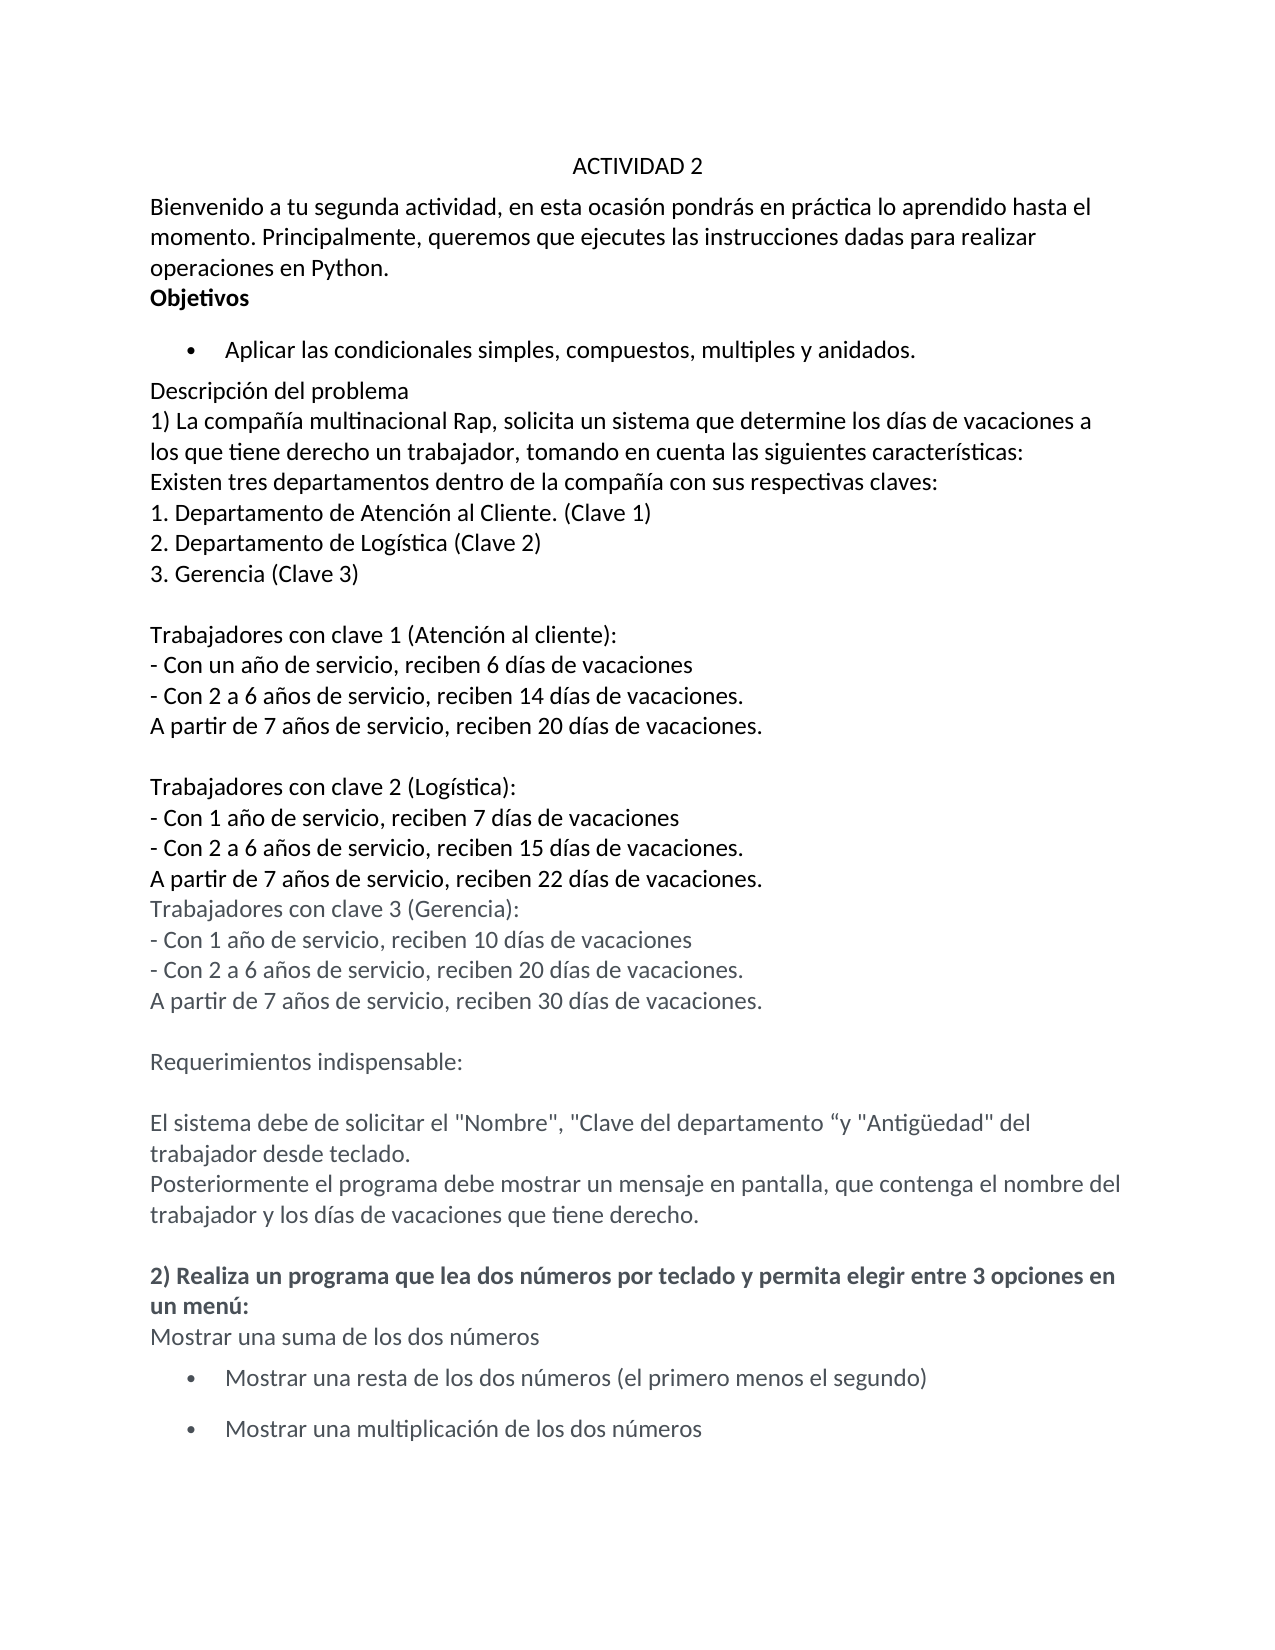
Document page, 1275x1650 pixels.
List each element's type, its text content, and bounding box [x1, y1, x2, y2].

list Mostrar una multiplicación de los dos números [187, 1413, 1125, 1444]
list Mostrar una resta de los dos números (el primero menos el segundo) [187, 1362, 1125, 1392]
subtitle Trabajadores con clave 2 (Logística): - Con 1 año de servicio, reciben 7 días de vacaciones - Con 2 a 6 años de servicio, reciben 15 días de vacaciones. A partir de 7 años de servicio, reciben 22 días de vacaciones. [150, 772, 1125, 894]
text El sistema debe de solicitar el "Nombre", "Clave del departamento “y "Antigüedad" del trabajador desde teclado. Posteriormente el programa debe mostrar un mensaje en pantalla, que contenga el nombre del trabajador y los días de vacaciones que tiene derecho. 2) Realiza un programa que lea dos números por teclado y permita elegir entre 3 opciones en un menú: Mostrar una suma de los dos números [150, 1077, 1125, 1351]
text Trabajadores con clave 3 (Gerencia): - Con 1 año de servicio, reciben 10 días de vacaciones - Con 2 a 6 años de servicio, reciben 20 días de vacaciones. A partir de 7 años de servicio, reciben 30 días de vacaciones. Requerimientos indispensable: [150, 894, 1125, 1077]
list Aplicar las condicionales simples, compuestos, multiples y anidados. [187, 334, 1125, 364]
subtitle Bienvenido a tu segunda actividad, en esta ocasión pondrás en práctica lo aprendido hasta el momento. Principalmente, queremos que ejecutes las instrucciones dadas para realizar operaciones en Python. Objetivos [150, 191, 1125, 313]
subtitle ACTIVIDAD 2 [150, 150, 1125, 181]
subtitle Trabajadores con clave 1 (Atención al cliente): - Con un año de servicio, reciben 6 días de vacaciones - Con 2 a 6 años de servicio, reciben 14 días de vacaciones. A partir de 7 años de servicio, reciben 20 días de vacaciones. [150, 619, 1125, 772]
subtitle Descripción del problema 1) La compañía multinacional Rap, solicita un sistema que determine los días de vacaciones a los que tiene derecho un trabajador, tomando en cuenta las siguientes características: Existen tres departamentos dentro de la compañía con sus respectivas claves: 1. Departamento de Atención al Cliente. (Clave 1) 2. Departamento de Logística (Clave 2) 3. Gerencia (Clave 3) [150, 375, 1125, 619]
